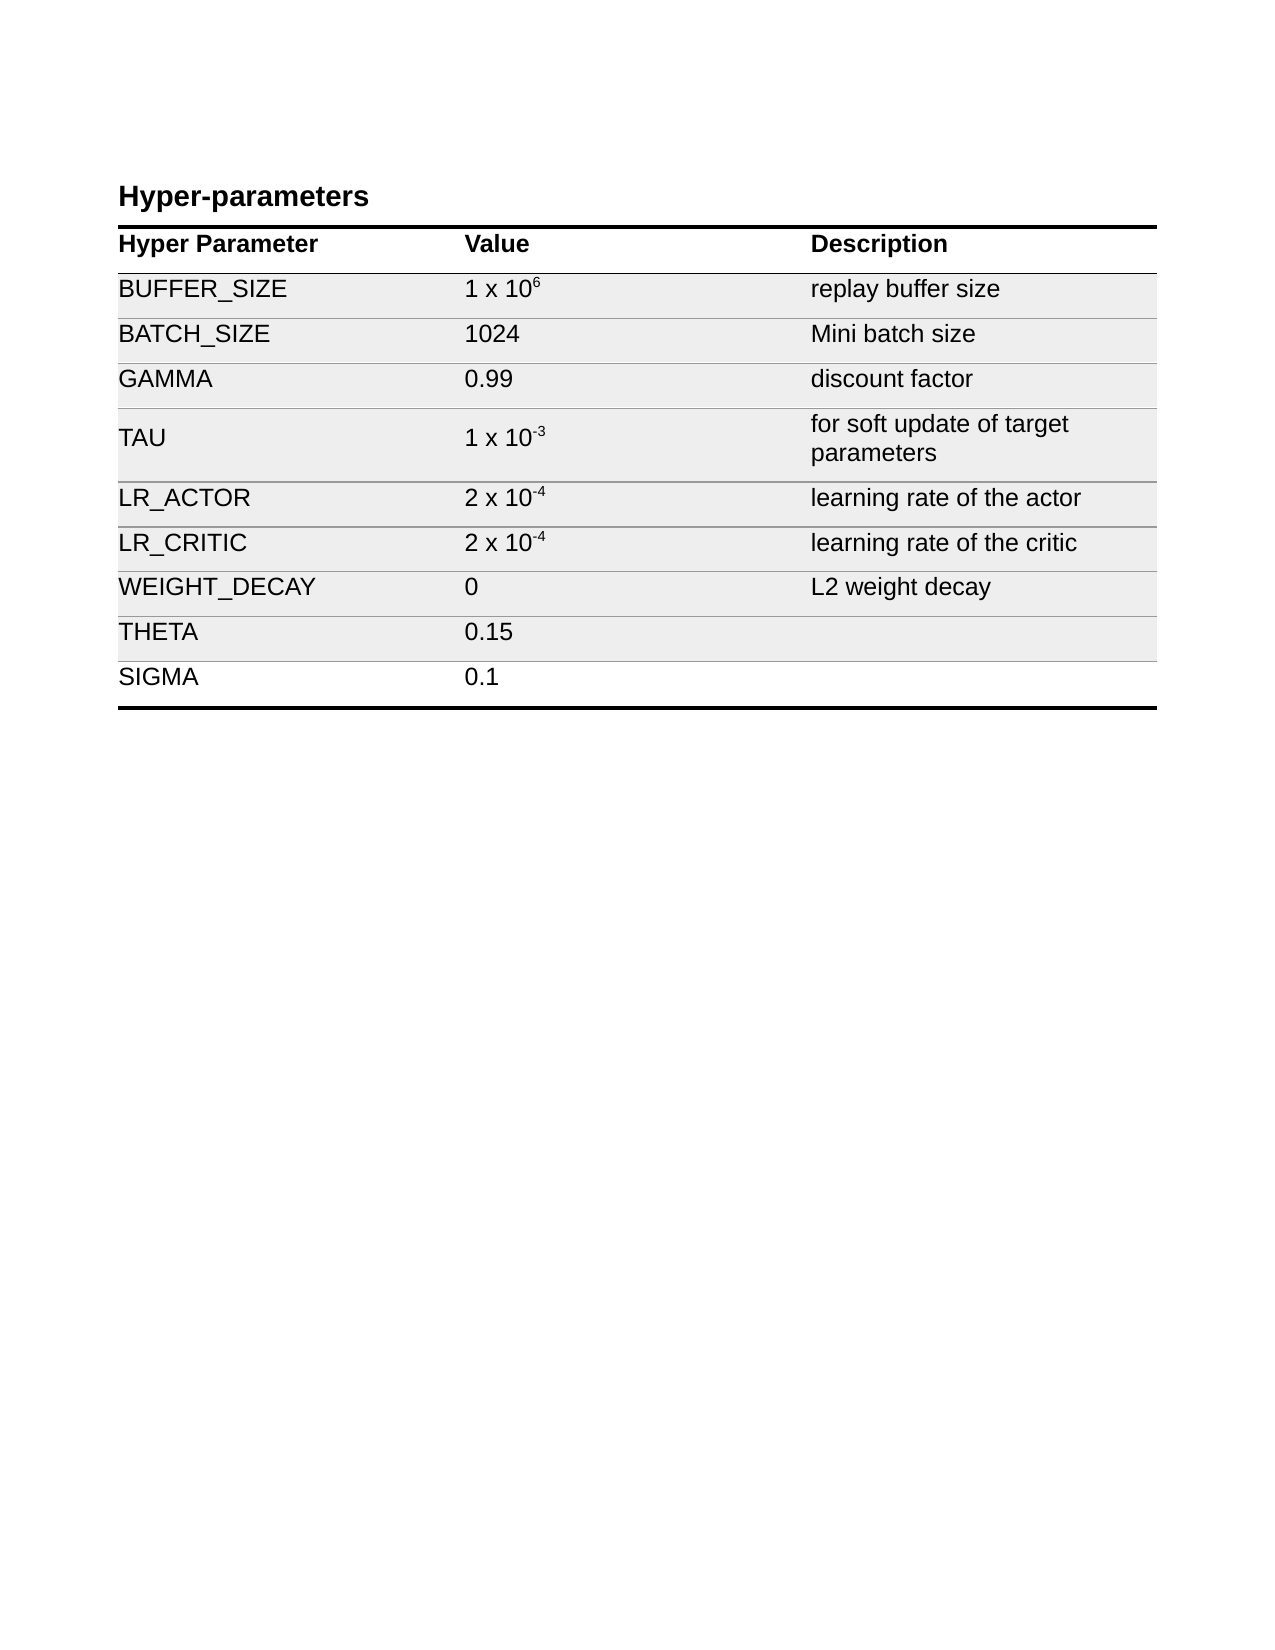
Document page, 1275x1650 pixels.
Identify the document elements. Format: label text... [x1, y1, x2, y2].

table_cell 2 x 10-4 [464, 483, 811, 526]
table_cell BATCH_SIZE [118, 319, 464, 362]
table_cell for soft update of target parameters [811, 409, 1157, 481]
table_cell 1 x 106 [464, 274, 811, 318]
table_cell L2 weight decay [811, 572, 1157, 616]
table_cell SIGMA [118, 662, 464, 706]
table_cell 0.1 [464, 662, 811, 706]
table_cell [811, 617, 1157, 661]
table_cell THETA [118, 617, 464, 661]
table_cell TAU [118, 409, 464, 481]
table_cell 1 x 10-3 [464, 409, 811, 481]
subtitle Hyper-parameters [118, 179, 1157, 213]
table_cell learning rate of the critic [811, 528, 1157, 571]
table_cell GAMMA [118, 364, 464, 407]
table_cell 0 [464, 572, 811, 616]
table_cell [811, 662, 1157, 706]
table_cell BUFFER_SIZE [118, 274, 464, 318]
table_cell LR_CRITIC [118, 528, 464, 571]
table_cell replay buffer size [811, 274, 1157, 318]
table_cell Mini batch size [811, 319, 1157, 362]
table_cell 1024 [464, 319, 811, 362]
table_cell WEIGHT_DECAY [118, 572, 464, 616]
table_header Description [811, 229, 1157, 273]
table_cell 0.15 [464, 617, 811, 661]
table_cell 0.99 [464, 364, 811, 407]
table_header Value [464, 229, 811, 273]
table_cell learning rate of the actor [811, 483, 1157, 526]
table_header Hyper Parameter [118, 229, 464, 273]
table_cell LR_ACTOR [118, 483, 464, 526]
table_cell discount factor [811, 364, 1157, 407]
table_cell 2 x 10-4 [464, 528, 811, 571]
